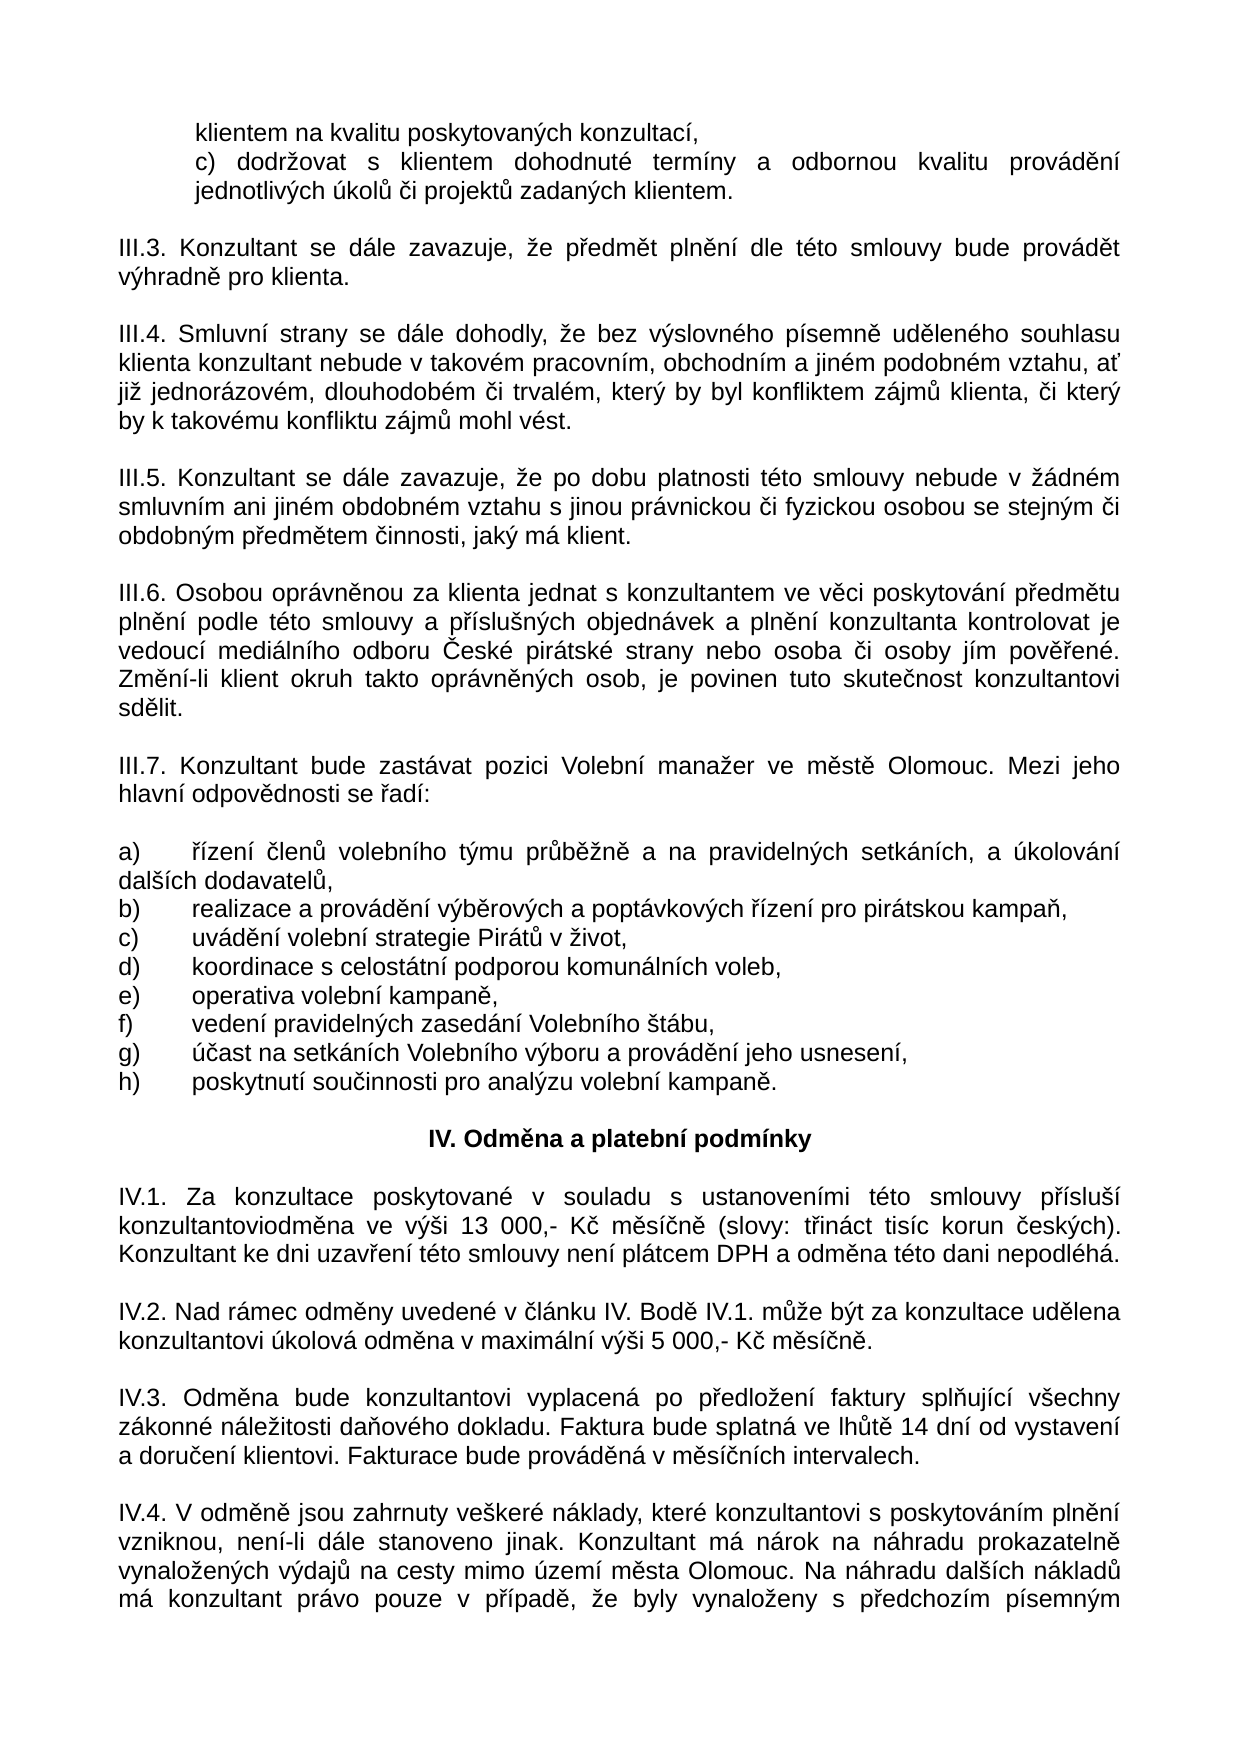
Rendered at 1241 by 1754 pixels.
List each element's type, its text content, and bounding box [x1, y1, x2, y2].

text IV. Odměna a platební podmínky [118, 1124, 1122, 1153]
text III.7. Konzultant bude zastávat pozici Volební manažer ve městě Olomouc. Mezi jeho hlavní odpovědnosti se řadí: [118, 751, 1122, 808]
text IV.4. V odměně jsou zahrnuty veškeré náklady, které konzultantovi s poskytováním plnění vzniknou, není-li dále stanoveno jinak. Konzultant má nárok na náhradu prokazatelně vynaložených výdajů na cesty mimo území města Olomouc. Na náhradu dalších nákladů má konzultant právo pouze v případě, že byly vynaloženy s předchozím písemným [118, 1498, 1122, 1613]
text c) dodržovat s klientem dohodnuté termíny a odbornou kvalitu provádění jednotlivých úkolů či projektů zadaných klientem. [118, 147, 1122, 204]
text f) vedení pravidelných zasedání Volebního štábu, [118, 1009, 1122, 1038]
text III.6. Osobou oprávněnou za klienta jednat s konzultantem ve věci poskytování předmětu plnění podle této smlouvy a příslušných objednávek a plnění konzultanta kontrolovat je vedoucí mediálního odboru České pirátské strany nebo osoba či osoby jím pověřené. Změní-li klient okruh takto oprávněných osob, je povinen tuto skutečnost konzultantovi sdělit. [118, 578, 1122, 722]
text e) operativa volební kampaně, [118, 981, 1122, 1009]
text IV.1. Za konzultace poskytované v souladu s ustanoveními této smlouvy přísluší konzultantoviodměna ve výši 13 000,- Kč měsíčně (slovy: třináct tisíc korun českých). Konzultant ke dni uzavření této smlouvy není plátcem DPH a odměna této dani nepodléhá. [118, 1182, 1122, 1268]
text III.5. Konzultant se dále zavazuje, že po dobu platnosti této smlouvy nebude v žádném smluvním ani jiném obdobném vztahu s jinou právnickou či fyzickou osobou se stejným či obdobným předmětem činnosti, jaký má klient. [118, 463, 1122, 549]
text d) koordinace s celostátní podporou komunálních voleb, [118, 952, 1122, 981]
text a) řízení členů volebního týmu průběžně a na pravidelných setkáních, a úkolování dalších dodavatelů, [118, 808, 1122, 894]
text IV.3. Odměna bude konzultantovi vyplacená po předložení faktury splňující všechny zákonné náležitosti daňového dokladu. Faktura bude splatná ve lhůtě 14 dní od vystavení a doručení klientovi. Fakturace bude prováděná v měsíčních intervalech. [118, 1383, 1122, 1469]
text b) realizace a provádění výběrových a poptávkových řízení pro pirátskou kampaň, [118, 894, 1122, 923]
text IV.2. Nad rámec odměny uvedené v článku IV. Bodě IV.1. může být za konzultace udělena konzultantovi úkolová odměna v maximální výši 5 000,- Kč měsíčně. [118, 1297, 1122, 1354]
text III.4. Smluvní strany se dále dohodly, že bez výslovného písemně uděleného souhlasu klienta konzultant nebude v takovém pracovním, obchodním a jiném podobném vztahu, ať již jednorázovém, dlouhodobém či trvalém, který by byl konfliktem zájmů klienta, či který by k takovému konfliktu zájmů mohl vést. [118, 319, 1122, 434]
text c) uvádění volební strategie Pirátů v život, [118, 923, 1122, 952]
text klientem na kvalitu poskytovaných konzultací, [118, 118, 1122, 147]
text III.3. Konzultant se dále zavazuje, že předmět plnění dle této smlouvy bude provádět výhradně pro klienta. [118, 233, 1122, 291]
text g) účast na setkáních Volebního výboru a provádění jeho usnesení, [118, 1038, 1122, 1067]
text h) poskytnutí součinnosti pro analýzu volební kampaně. [118, 1067, 1122, 1096]
